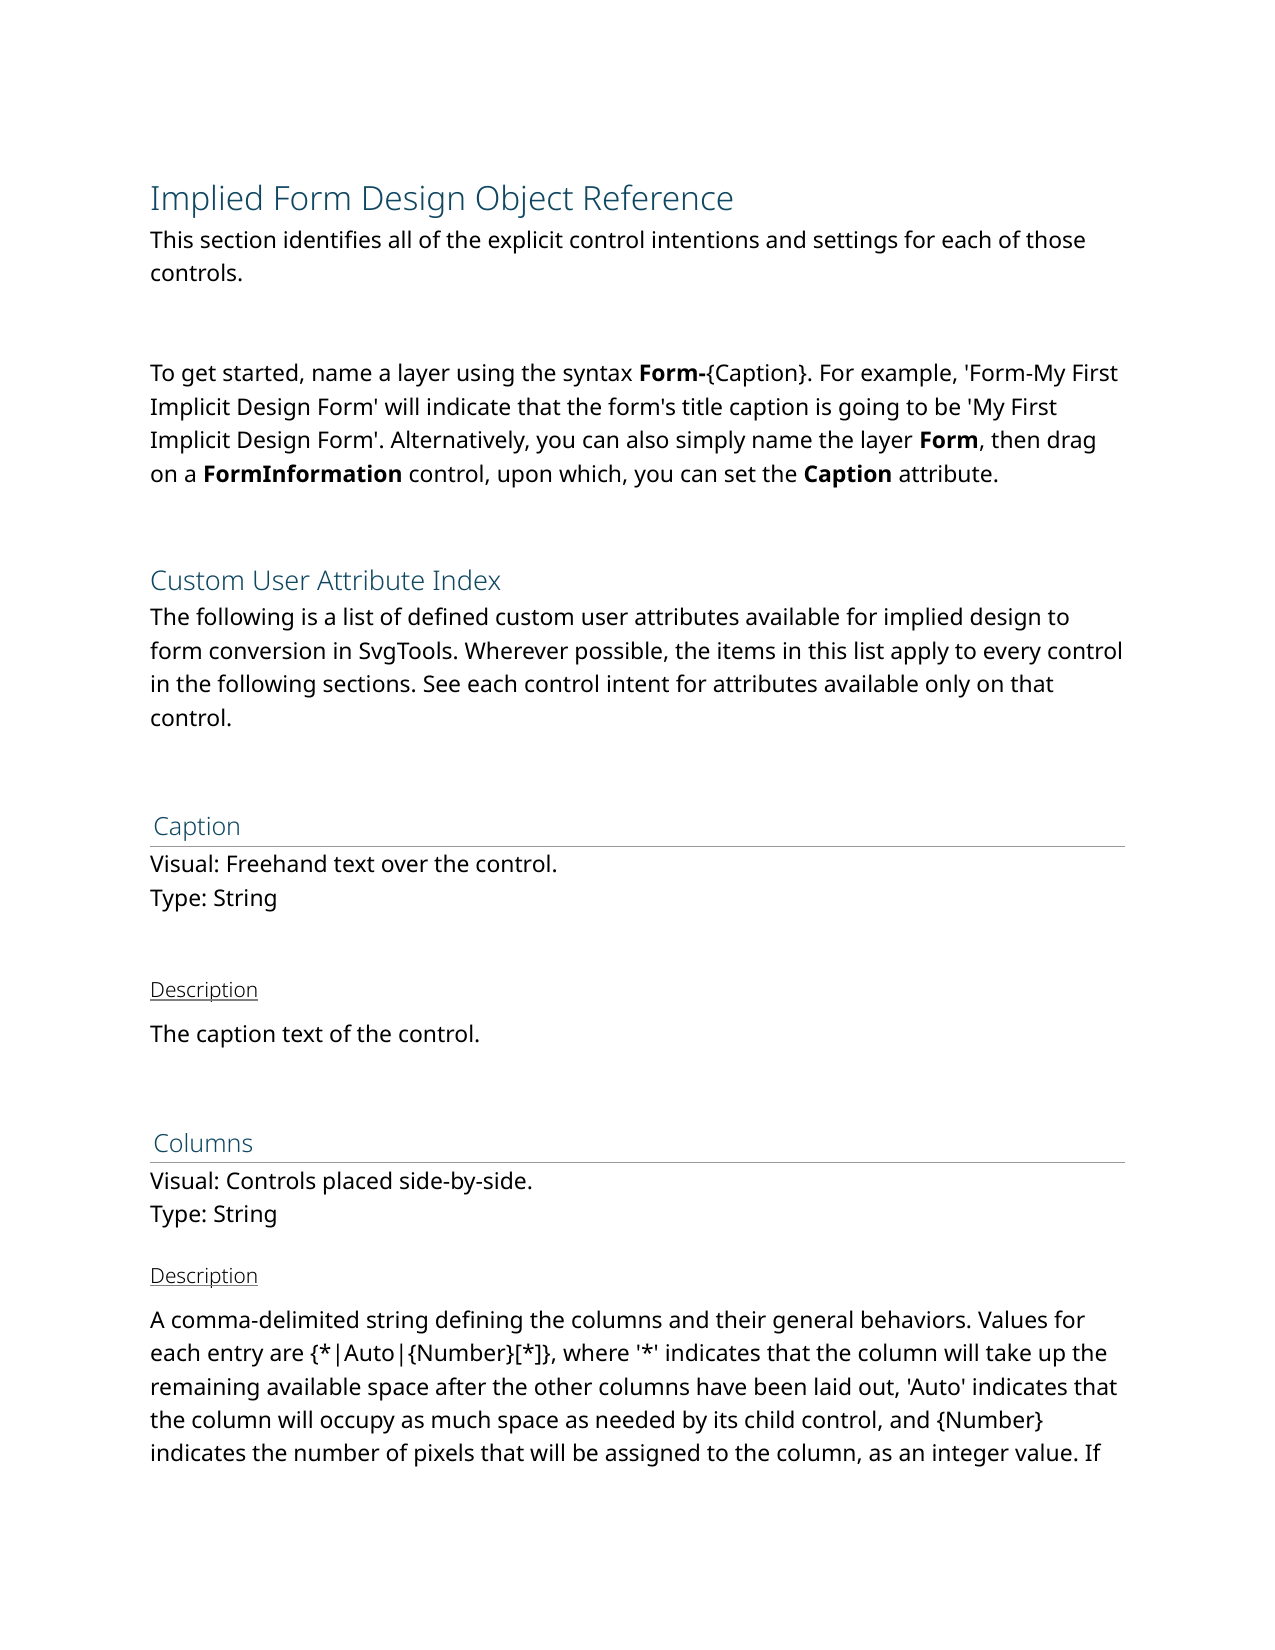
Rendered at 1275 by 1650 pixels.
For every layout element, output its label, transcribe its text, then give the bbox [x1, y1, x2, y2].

text This section identifies all of the explicit control intentions and settings for each of those controls. [150, 223, 1125, 288]
subtitle Caption [150, 806, 1125, 846]
text A comma-delimited string defining the columns and their general behaviors. Values for each entry are {*|Auto|{Number}[*]}, where '*' indicates that the column will take up the remaining available space after the other columns have been laid out, 'Auto' indicates that the column will occupy as much space as needed by its child control, and {Number} indicates the number of pixels that will be assigned to the column, as an integer value. If [150, 1304, 1125, 1469]
text The following is a list of defined custom user attributes available for implied design to form conversion in SvgTools. Wherever possible, the items in this list apply to every control in the following sections. See each control intent for attributes available only on that control. [150, 601, 1125, 733]
text To get started, name a layer using the syntax Form-{Caption}. For example, 'Form-My First Implicit Design Form' will indicate that the form's title caption is going to be 'My First Implicit Design Form'. Alternatively, you can also simply name the layer Form, then drag on a FormInformation control, upon which, you can set the Caption attribute. [150, 357, 1125, 489]
text The caption text of the control. [150, 1018, 1125, 1049]
subtitle Custom User Attribute Index [150, 562, 1125, 599]
subtitle Columns [150, 1122, 1125, 1162]
subtitle Description [150, 1261, 1125, 1289]
text Visual: Controls placed side-by-side. Type: String [150, 1165, 1125, 1229]
text Visual: Freehand text over the control. Type: String [150, 848, 1125, 913]
subtitle Description [150, 944, 1125, 1003]
subtitle Implied Form Design Object Reference [150, 175, 1125, 220]
